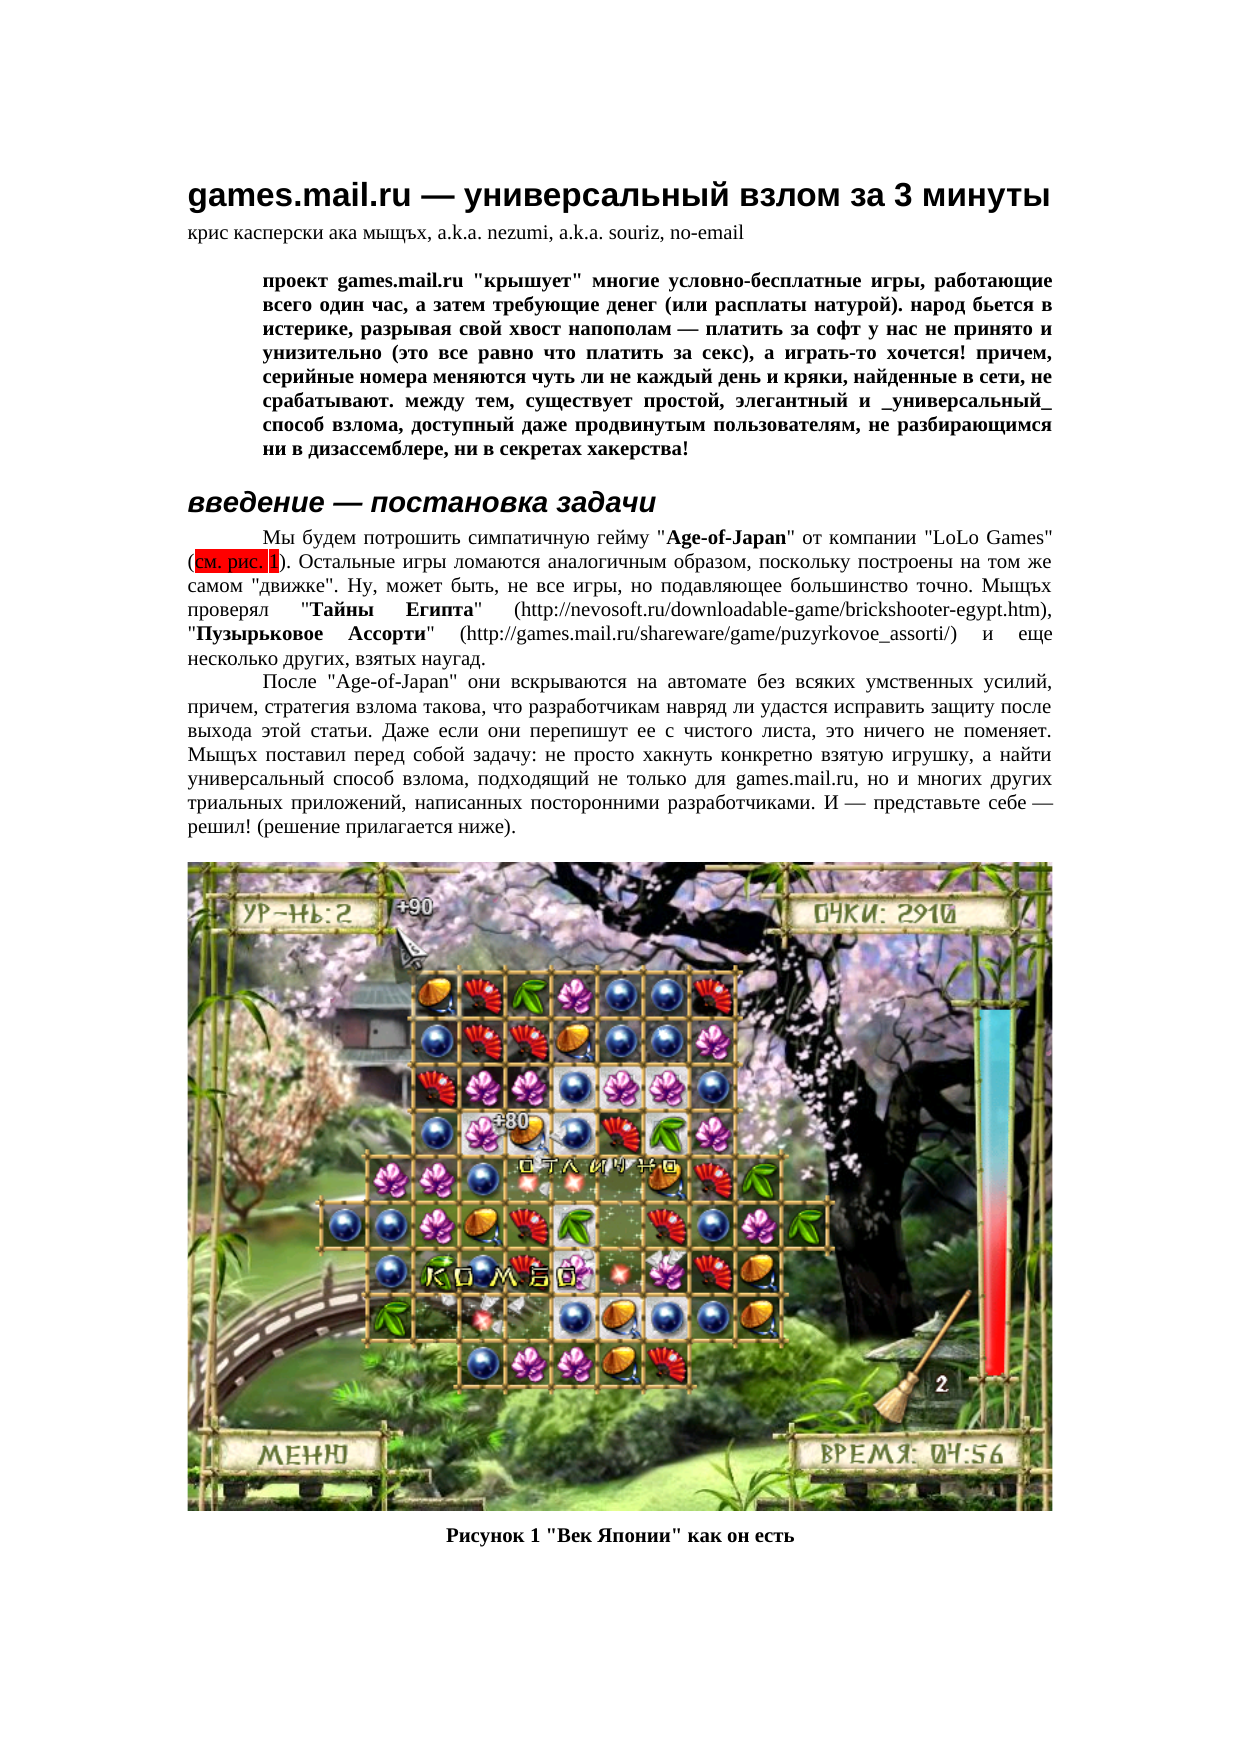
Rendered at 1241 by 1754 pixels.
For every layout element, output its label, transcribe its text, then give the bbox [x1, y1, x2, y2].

text проект games.mail.ru "крышует" многие условно-бесплатные игры, работающие всего один час, а затем требующие денег (или расплаты натурой). народ бьется в истерике, разрывая свой хвост напополам — платить за софт у нас не принято и унизительно (это все равно что платить за секс), а играть-то хочется! причем, серийные номера меняются чуть ли не каждый день и кряки, найденные в сети, не срабатывают. между тем, существует простой, элегантный и _универсальный_ способ взлома, доступный даже продвинутым пользователям, не разбирающимся ни в дизассемблере, ни в секретах хакерства! [262, 268, 1053, 460]
subtitle введение — постановка задачи [187, 485, 1053, 519]
text Рисунок 1 "Век Японии" как он есть [187, 1523, 1053, 1547]
text Мы будем потрошить симпатичную гейму "Age-of-Japan" от компании "LoLo Games" (см. рис. 1). Остальные игры ломаются аналогичным образом, поскольку построены на том же самом "движке". Ну, может быть, не все игры, но подавляющее большинство точно. Мыщъх проверял "Тайны Египта" (http://nevosoft.ru/downloadable-game/brickshooter-egypt.htm), "Пузырьковое Ассорти" (http://games.mail.ru/shareware/game/puzyrkovoe_assorti/) и еще несколько других, взятых наугад. [187, 525, 1053, 669]
subtitle games.mail.ru — универсальный взлом за 3 минуты [187, 175, 1053, 213]
text крис касперски ака мыщъх, a.k.a. nezumi, a.k.a. souriz, no-email [187, 220, 1053, 244]
picture [187, 862, 1053, 1511]
text После "Age-of-Japan" они вскрываются на автомате без всяких умственных усилий, причем, стратегия взлома такова, что разработчикам навряд ли удастся исправить защиту после выхода этой статьи. Даже если они перепишут ее с чистого листа, это ничего не поменяет. Мыщъх поставил перед собой задачу: не просто хакнуть конкретно взятую игрушку, а найти универсальный способ взлома, подходящий не только для games.mail.ru, но и многих других триальных приложений, написанных посторонними разработчиками. И — представьте себе — решил! (решение прилагается ниже). [187, 669, 1053, 838]
